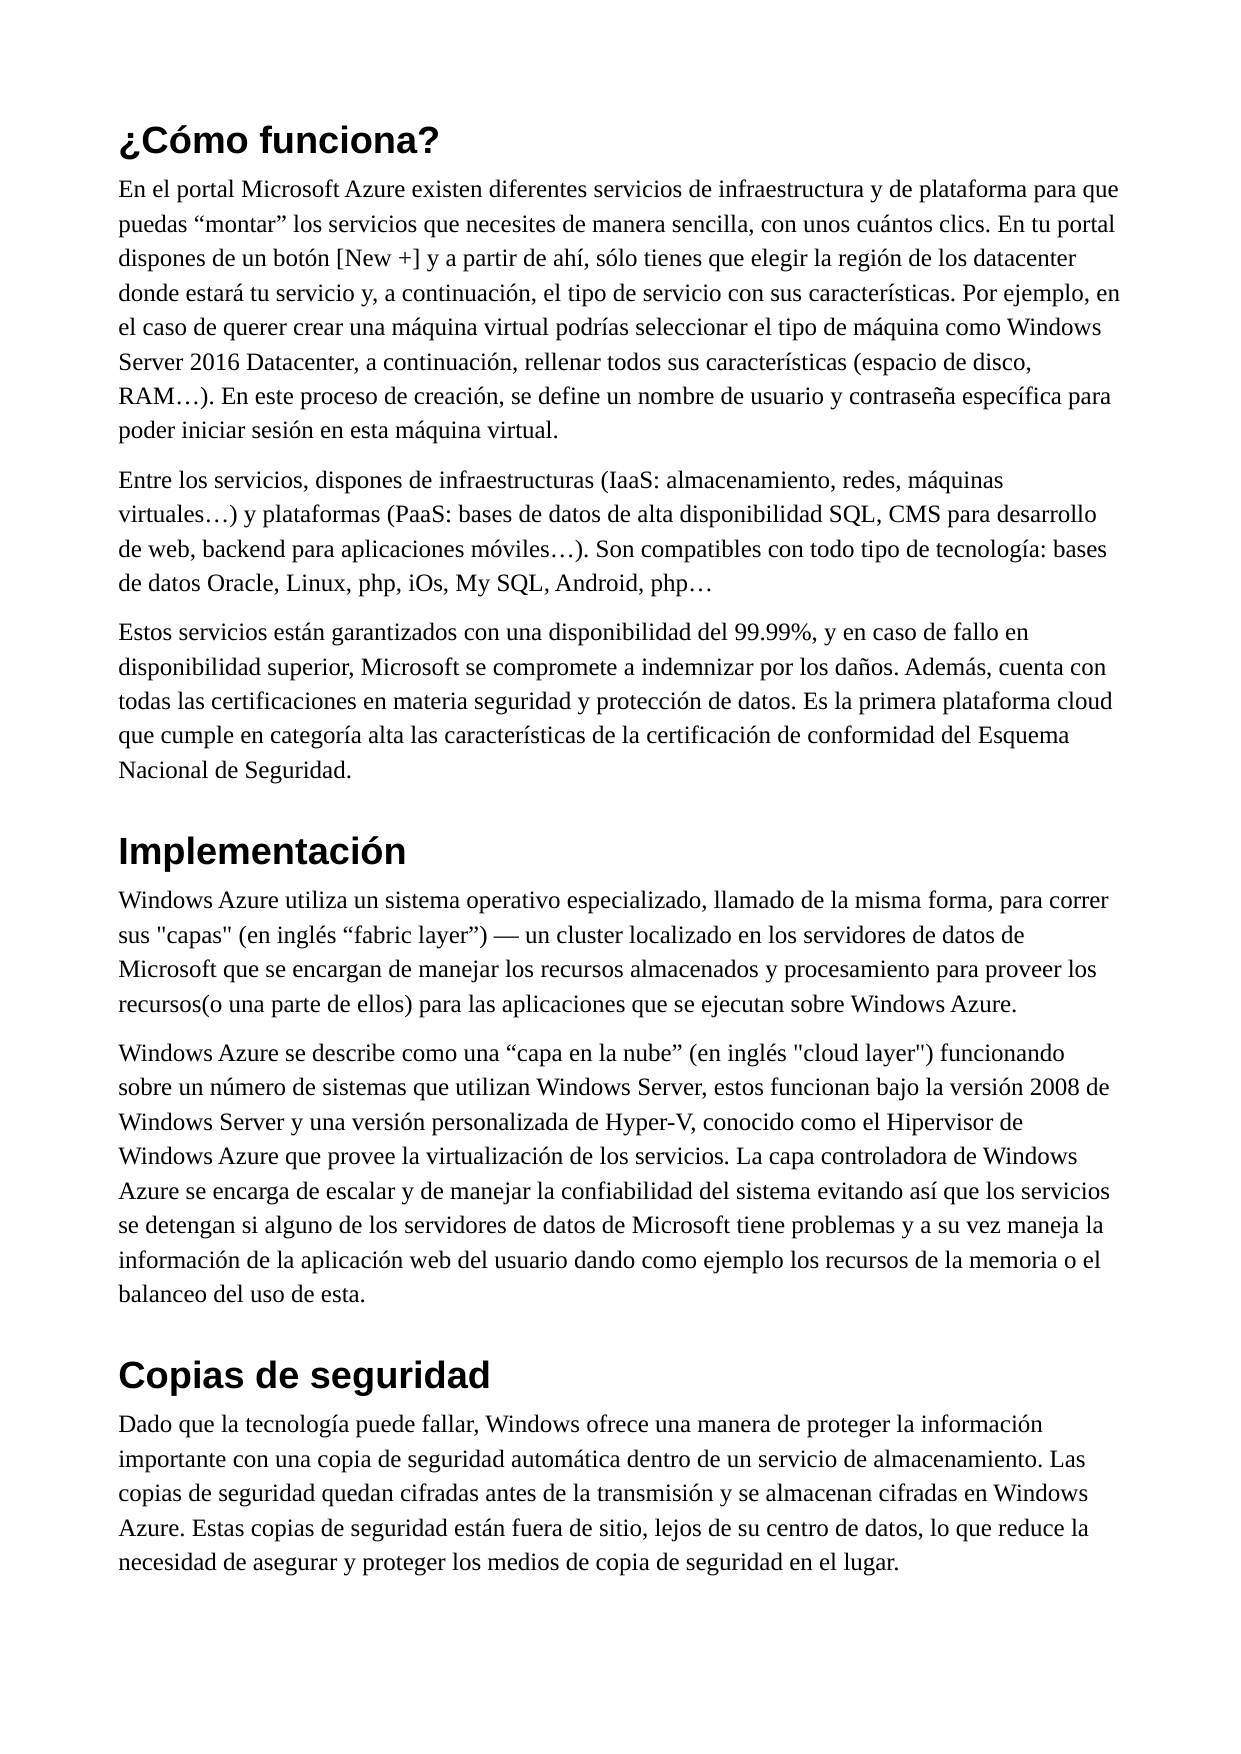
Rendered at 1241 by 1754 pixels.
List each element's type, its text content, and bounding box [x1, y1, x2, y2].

text Estos servicios están garantizados con una disponibilidad del 99.99%, y en caso de fallo en disponibilidad superior, Microsoft se compromete a indemnizar por los daños. Además, cuenta con todas las certificaciones en materia seguridad y protección de datos. Es la primera plataforma cloud que cumple en categoría alta las características de la certificación de conformidad del Esquema Nacional de Seguridad. [118, 617, 1122, 784]
text Dado que la tecnología puede fallar, Windows ofrece una manera de proteger la información importante con una copia de seguridad automática dentro de un servicio de almacenamiento. Las copias de seguridad quedan cifradas antes de la transmisión y se almacenan cifradas en Windows Azure. Estas copias de seguridad están fuera de sitio, lejos de su centro de datos, lo que reduce la necesidad de asegurar y proteger los medios de copia de seguridad en el lugar. [118, 1409, 1122, 1576]
text En el portal Microsoft Azure existen diferentes servicios de infraestructura y de plataforma para que puedas “montar” los servicios que necesites de manera sencilla, con unos cuántos clics. En tu portal dispones de un botón [New +] y a partir de ahí, sólo tienes que elegir la región de los datacenter donde estará tu servicio y, a continuación, el tipo de servicio con sus características. Por ejemplo, en el caso de querer crear una máquina virtual podrías seleccionar el tipo de máquina como Windows Server 2016 Datacenter, a continuación, rellenar todos sus características (espacio de disco, RAM…). En este proceso de creación, se define un nombre de usuario y contraseña específica para poder iniciar sesión en esta máquina virtual. [118, 174, 1122, 444]
text Entre los servicios, dispones de infraestructuras (IaaS: almacenamiento, redes, máquinas virtuales…) y plataformas (PaaS: bases de datos de alta disponibilidad SQL, CMS para desarrollo de web, backend para aplicaciones móviles…). Son compatibles con todo tipo de tecnología: bases de datos Oracle, Linux, php, iOs, My SQL, Android, php… [118, 465, 1122, 597]
text Windows Azure se describe como una “capa en la nube” (en inglés "cloud layer") funcionando sobre un número de sistemas que utilizan Windows Server, estos funcionan bajo la versión 2008 de Windows Server y una versión personalizada de Hyper-V, conocido como el Hipervisor de Windows Azure que provee la virtualización de los servicios. La capa controladora de Windows Azure se encarga de escalar y de manejar la confiabilidad del sistema evitando así que los servicios se detengan si alguno de los servidores de datos de Microsoft tiene problemas y a su vez maneja la información de la aplicación web del usuario dando como ejemplo los recursos de la memoria o el balanceo del uso de esta. [118, 1038, 1122, 1308]
text Windows Azure utiliza un sistema operativo especializado, llamado de la misma forma, para correr sus "capas" (en inglés “fabric layer”) — un cluster localizado en los servidores de datos de Microsoft que se encargan de manejar los recursos almacenados y procesamiento para proveer los recursos(o una parte de ellos) para las aplicaciones que se ejecutan sobre Windows Azure. [118, 885, 1122, 1017]
subtitle ¿Cómo funciona? [118, 118, 1122, 162]
subtitle Implementación [118, 829, 1122, 873]
subtitle Copias de seguridad [118, 1353, 1122, 1397]
